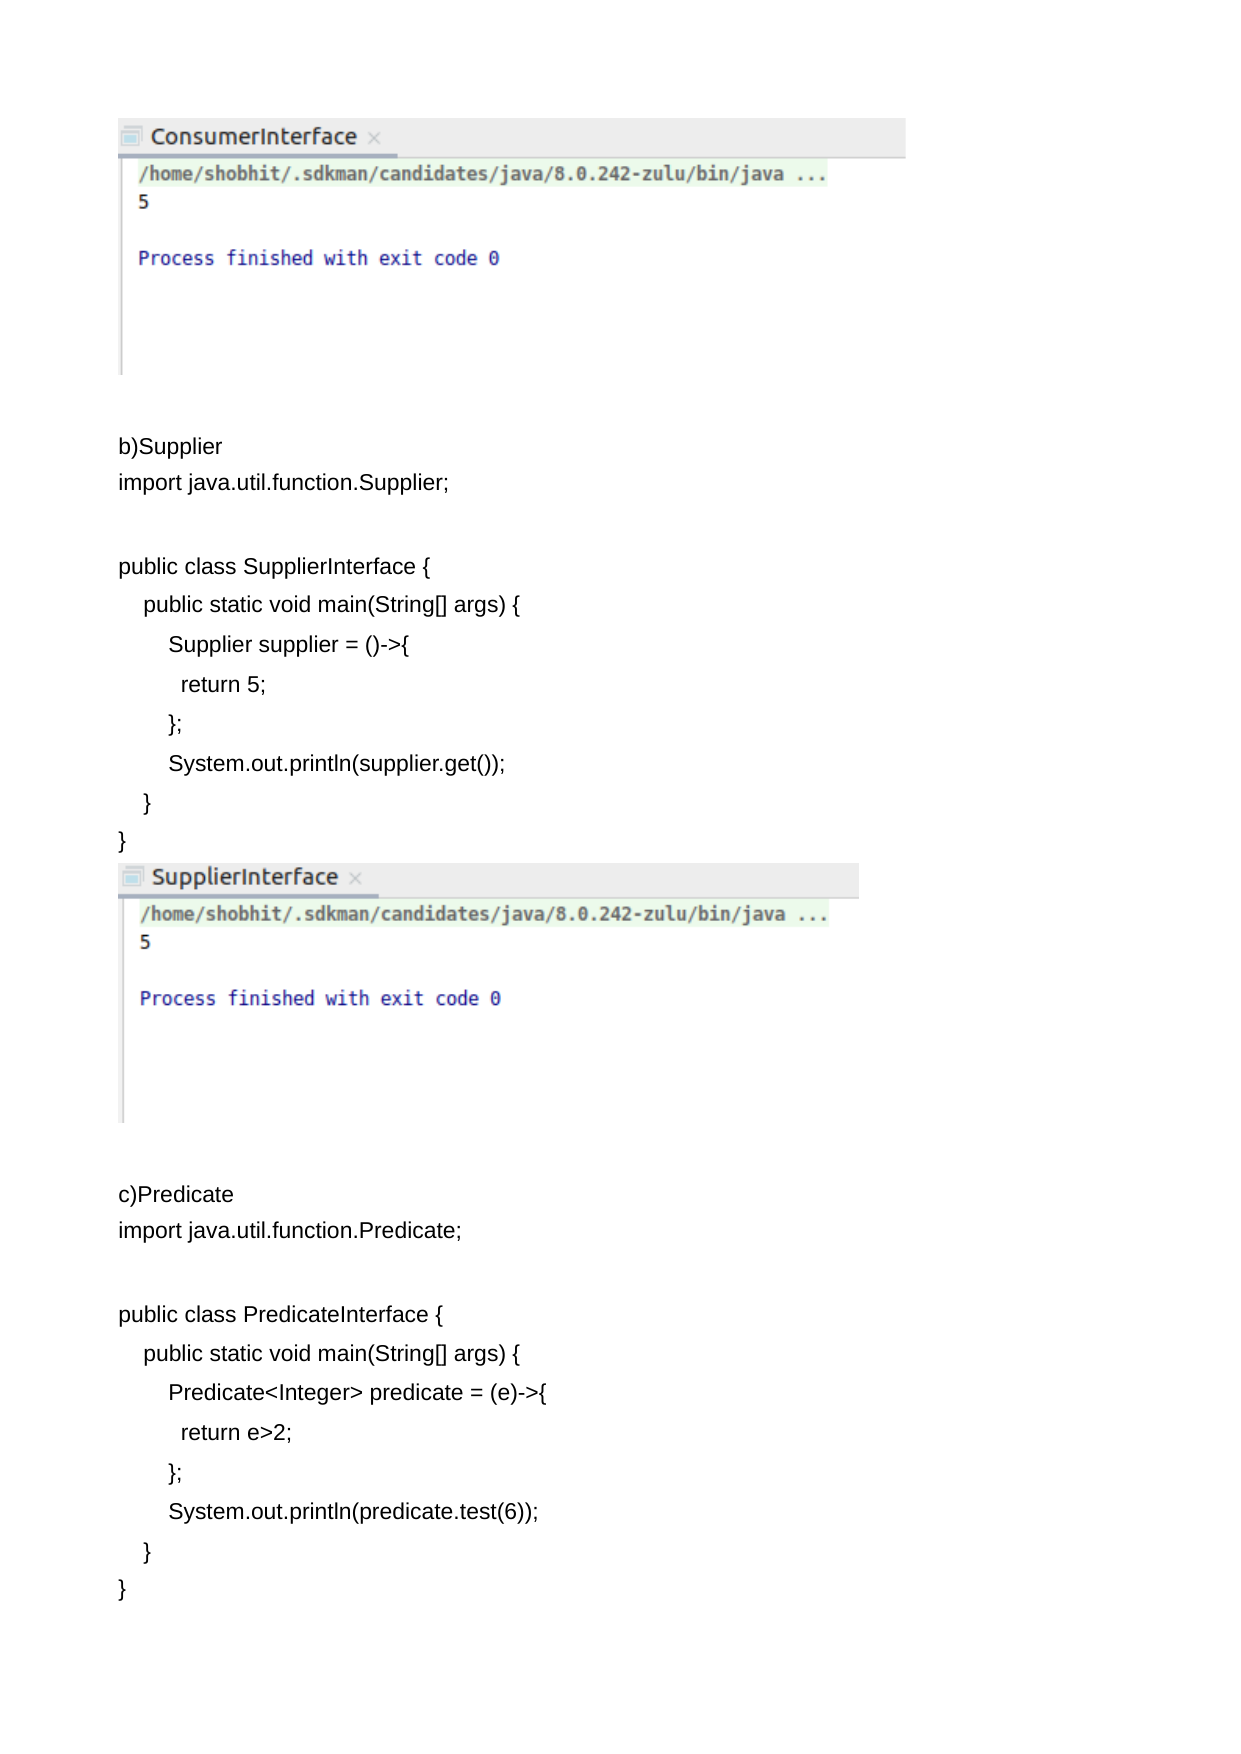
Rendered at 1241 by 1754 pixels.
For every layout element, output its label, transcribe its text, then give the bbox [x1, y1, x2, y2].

text b)Supplier [118, 433, 1122, 459]
text Predicate<Integer> predicate = (e)->{ [118, 1377, 1122, 1406]
text import java.util.function.Predicate; [118, 1217, 1122, 1244]
text System.out.println(predicate.test(6)); [118, 1496, 1122, 1525]
text return e>2; [118, 1417, 1122, 1446]
text public class PredicateInterface { [118, 1301, 1122, 1328]
text } [118, 1536, 1122, 1564]
text Supplier supplier = ()->{ [118, 629, 1122, 658]
text c)Predicate [118, 1181, 1122, 1207]
picture [118, 863, 859, 1123]
text }; [118, 1457, 1122, 1485]
text } [118, 787, 1122, 816]
text } [118, 827, 1122, 853]
text import java.util.function.Supplier; [118, 469, 1122, 496]
text }; [118, 708, 1122, 737]
picture [118, 118, 906, 375]
text System.out.println(supplier.get()); [118, 748, 1122, 777]
text return 5; [118, 669, 1122, 697]
text public static void main(String[] args) { [118, 589, 1122, 618]
text public static void main(String[] args) { [118, 1338, 1122, 1367]
text } [118, 1575, 1122, 1602]
text public class SupplierInterface { [118, 553, 1122, 579]
